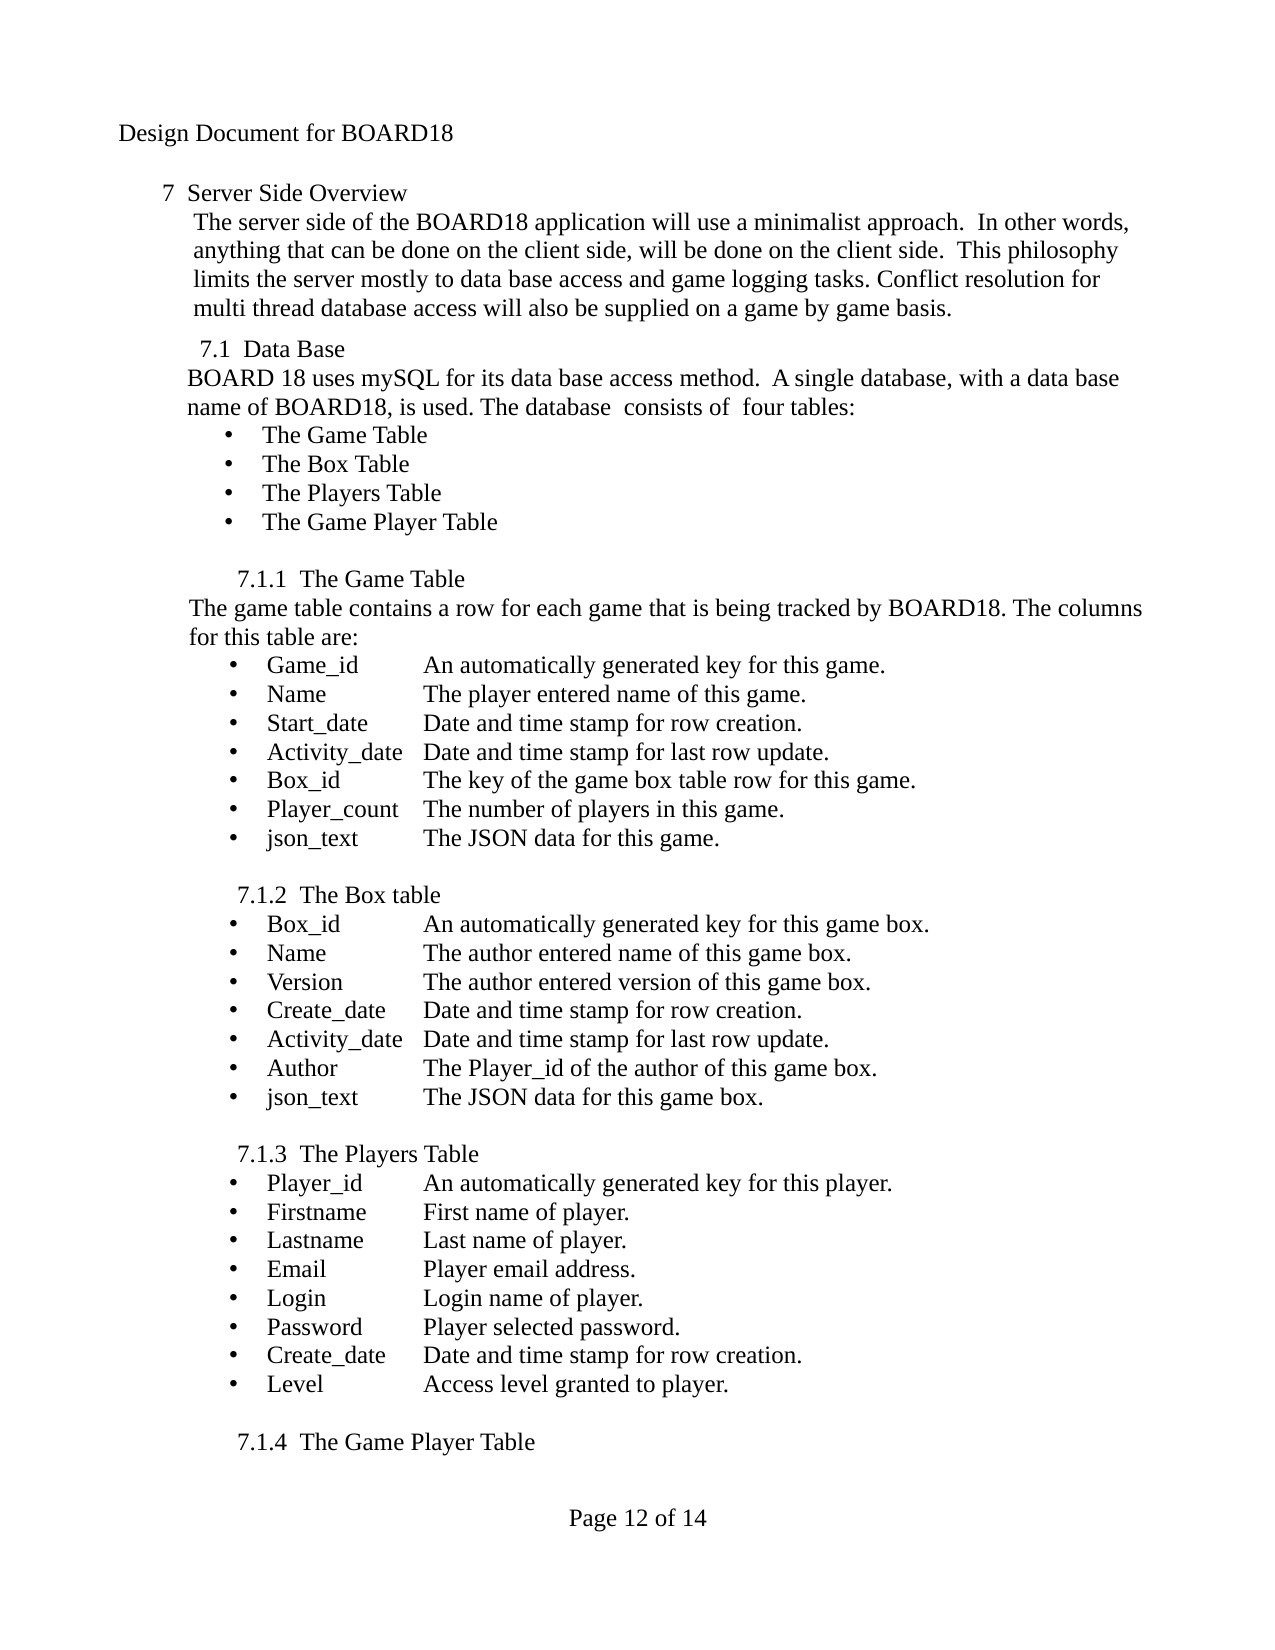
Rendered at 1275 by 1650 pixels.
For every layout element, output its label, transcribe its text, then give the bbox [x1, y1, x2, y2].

list The Game Table [224, 421, 1157, 449]
list Password Player selected password. [229, 1312, 1157, 1341]
list The Game Player Table [231, 1427, 1157, 1456]
list Create_date Date and time stamp for row creation. [229, 1341, 1157, 1369]
list Start_date Date and time stamp for row creation. [229, 708, 1157, 737]
list Firstname First name of player. [229, 1197, 1157, 1226]
text The server side of the BOARD18 application will use a minimalist approach. In other words, anything that can be done on the client side, will be done on the client side. This philosophy limits the server mostly to data base access and game logging tasks. Conflict resolution for multi thread database access will also be supplied on a game by game basis. [193, 207, 1157, 322]
list Name The player entered name of this game. [229, 679, 1157, 708]
list The Game Table [231, 564, 1157, 593]
list Server Side Overview [156, 178, 1157, 207]
list Box_id The key of the game box table row for this game. [229, 766, 1157, 794]
list Game_id An automatically generated key for this game. [229, 651, 1157, 679]
list Login Login name of player. [229, 1283, 1157, 1312]
list Activity_date Date and time stamp for last row update. [229, 737, 1157, 766]
list Level Access level granted to player. [229, 1369, 1157, 1398]
list Author The Player_id of the author of this game box. [229, 1053, 1157, 1082]
list The Box table [231, 881, 1157, 909]
list Email Player email address. [229, 1254, 1157, 1283]
list json_text The JSON data for this game. [229, 823, 1157, 852]
list The Game Player Table [224, 507, 1157, 536]
list Version The author entered version of this game box. [229, 967, 1157, 996]
list json_text The JSON data for this game box. [229, 1082, 1157, 1111]
list Lastname Last name of player. [229, 1226, 1157, 1254]
list Activity_date Date and time stamp for last row update. [229, 1024, 1157, 1053]
text The game table contains a row for each game that is being tracked by BOARD18. The columns for this table are: [188, 593, 1157, 651]
list Box_id An automatically generated key for this game box. [229, 909, 1157, 938]
list The Players Table [224, 478, 1157, 507]
list The Players Table [231, 1139, 1157, 1168]
list Data Base [193, 334, 1157, 363]
list Player_id An automatically generated key for this player. [229, 1168, 1157, 1197]
text BOARD 18 uses mySQL for its data base access method. A single database, with a data base name of BOARD18, is used. The database consists of four tables: [187, 363, 1157, 421]
list The Box Table [224, 449, 1157, 478]
list Create_date Date and time stamp for row creation. [229, 996, 1157, 1024]
list Name The author entered name of this game box. [229, 938, 1157, 967]
list Player_count The number of players in this game. [229, 794, 1157, 823]
